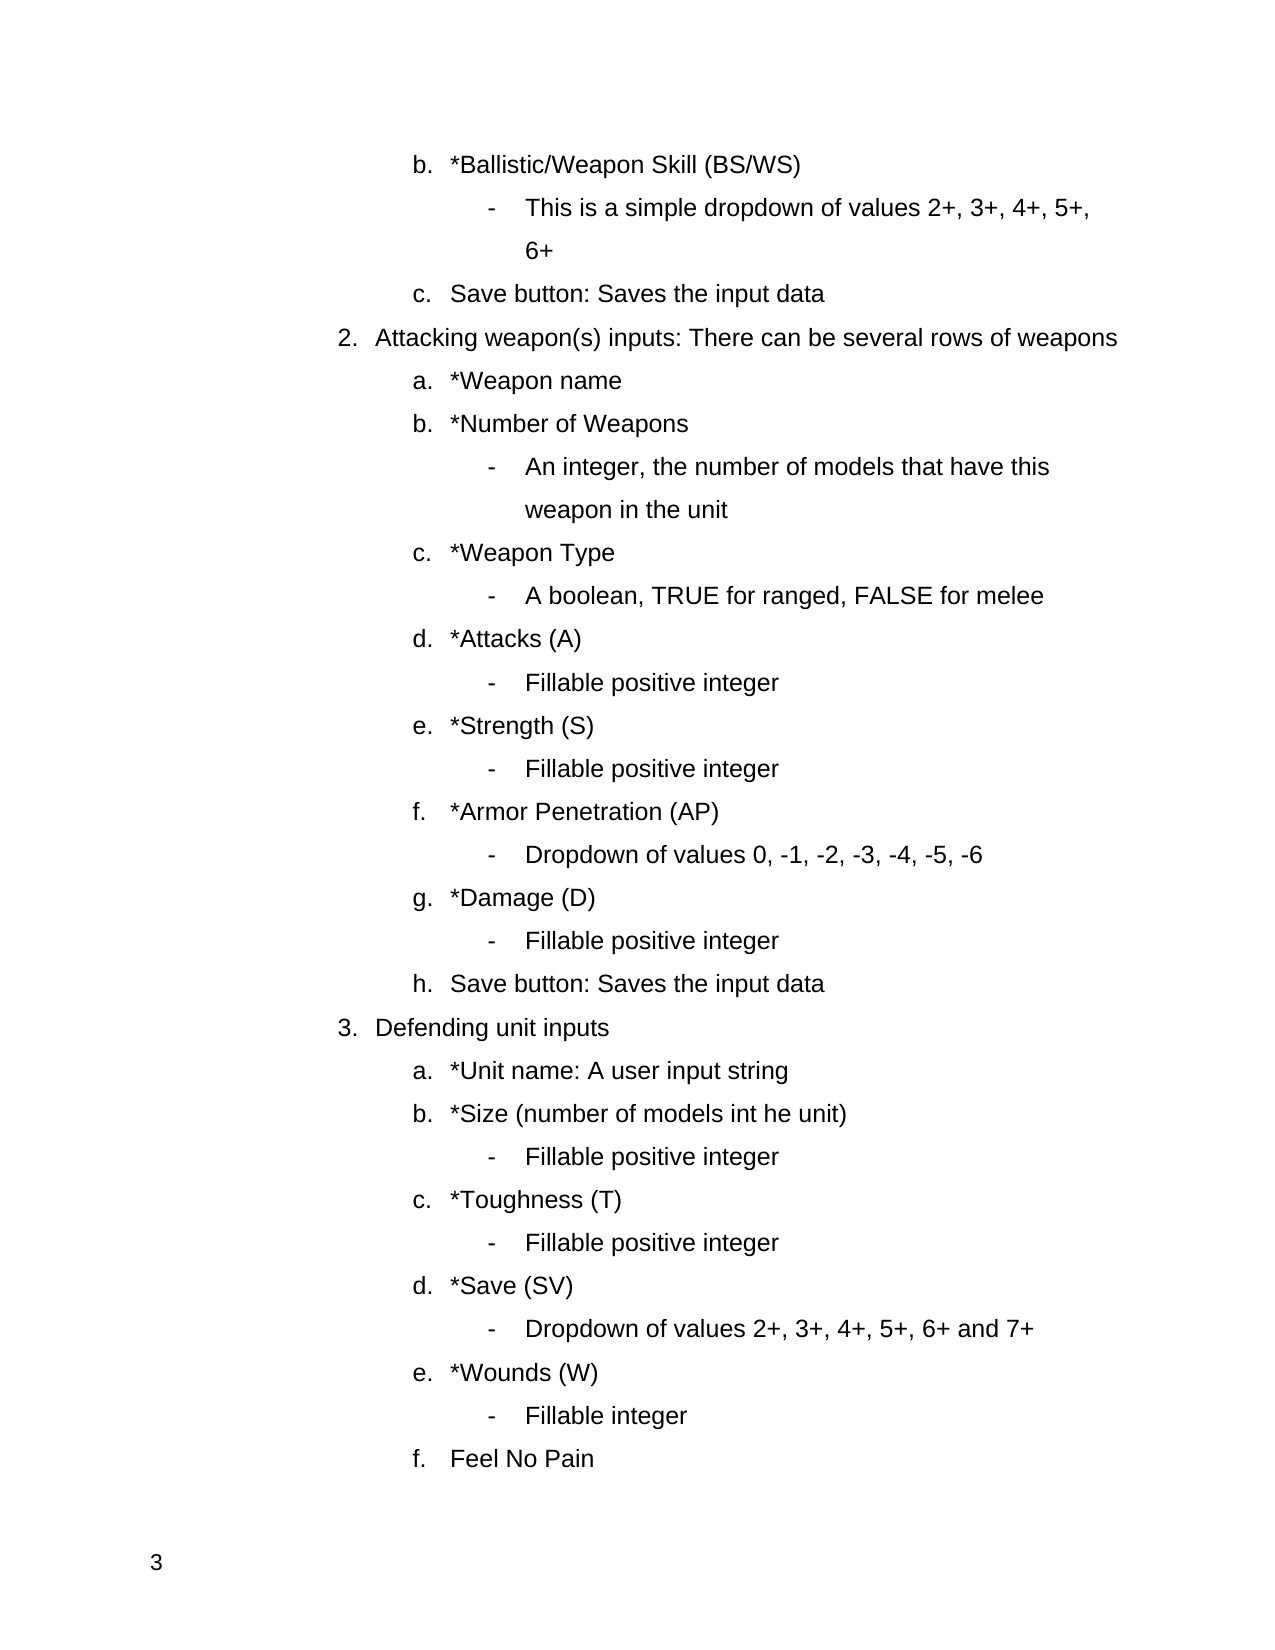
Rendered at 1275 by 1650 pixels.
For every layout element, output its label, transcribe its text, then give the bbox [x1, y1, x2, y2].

list A boolean, TRUE for ranged, FALSE for melee [487, 581, 1125, 610]
list Fillable positive integer [487, 1142, 1125, 1171]
list Save button: Saves the input data [412, 969, 1125, 998]
list Fillable positive integer [487, 1228, 1125, 1257]
list *Size (number of models int he unit) [412, 1099, 1125, 1127]
list An integer, the number of models that have this weapon in the unit [487, 452, 1125, 524]
list *Armor Penetration (AP) [412, 797, 1125, 826]
list Attacking weapon(s) inputs: There can be several rows of weapons [337, 322, 1125, 351]
list Feel No Pain [412, 1444, 1125, 1472]
list *Strength (S) [412, 711, 1125, 739]
list *Ballistic/Weapon Skill (BS/WS) [412, 150, 1125, 179]
list *Save (SV) [412, 1271, 1125, 1300]
list *Number of Weapons [412, 409, 1125, 437]
list Save button: Saves the input data [412, 279, 1125, 308]
list *Wounds (W) [412, 1357, 1125, 1386]
list *Attacks (A) [412, 624, 1125, 653]
list Dropdown of values 0, -1, -2, -3, -4, -5, -6 [487, 840, 1125, 869]
list Fillable integer [487, 1401, 1125, 1429]
list *Damage (D) [412, 883, 1125, 912]
list Fillable positive integer [487, 667, 1125, 696]
list Fillable positive integer [487, 754, 1125, 782]
list *Toughness (T) [412, 1185, 1125, 1214]
list Defending unit inputs [337, 1012, 1125, 1041]
list *Weapon name [412, 366, 1125, 394]
list *Weapon Type [412, 538, 1125, 567]
list This is a simple dropdown of values 2+, 3+, 4+, 5+, 6+ [487, 193, 1125, 265]
list *Unit name: A user input string [412, 1056, 1125, 1084]
list Fillable positive integer [487, 926, 1125, 955]
list Dropdown of values 2+, 3+, 4+, 5+, 6+ and 7+ [487, 1314, 1125, 1343]
